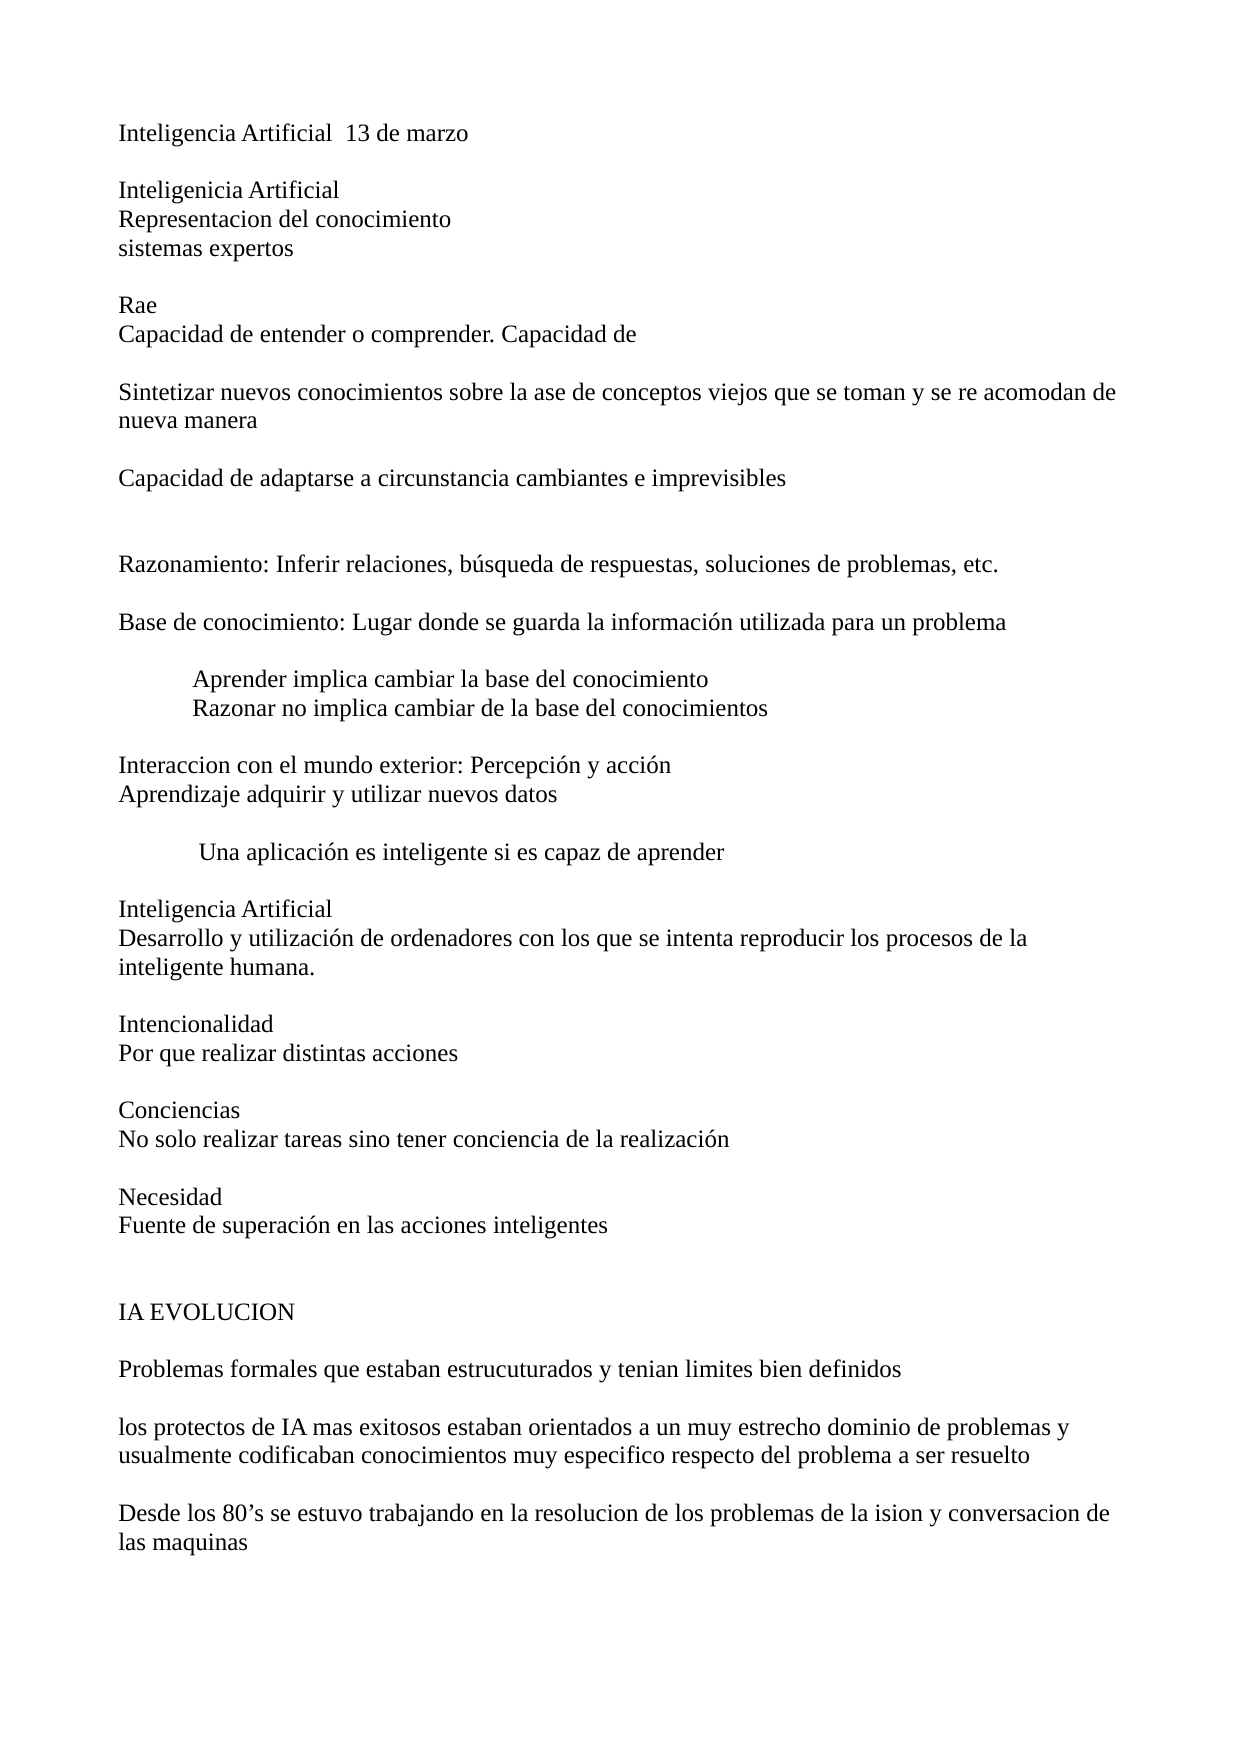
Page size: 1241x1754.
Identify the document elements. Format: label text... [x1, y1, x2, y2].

text Inteligencia Artificial [118, 894, 1122, 923]
text Intencionalidad [118, 1009, 1122, 1038]
text Aprender implica cambiar la base del conocimiento [118, 664, 1122, 693]
text Razonar no implica cambiar de la base del conocimientos [118, 693, 1122, 722]
text Desde los 80’s se estuvo trabajando en la resolucion de los problemas de la ision y conversacion de las maquinas [118, 1498, 1122, 1556]
text Inteligenicia Artificial [118, 176, 1122, 204]
text Una aplicación es inteligente si es capaz de aprender [118, 837, 1122, 866]
text Representacion del conocimiento [118, 204, 1122, 233]
text Por que realizar distintas acciones [118, 1038, 1122, 1067]
text Interaccion con el mundo exterior: Percepción y acción [118, 751, 1122, 779]
text Inteligencia Artificial 13 de marzo [118, 118, 1122, 147]
text Desarrollo y utilización de ordenadores con los que se intenta reproducir los procesos de la inteligente humana. [118, 923, 1122, 981]
text Razonamiento: Inferir relaciones, búsqueda de respuestas, soluciones de problemas, etc. [118, 549, 1122, 578]
text Rae [118, 291, 1122, 319]
text Sintetizar nuevos conocimientos sobre la ase de conceptos viejos que se toman y se re acomodan de nueva manera [118, 377, 1122, 434]
text Capacidad de entender o comprender. Capacidad de [118, 319, 1122, 348]
text Capacidad de adaptarse a circunstancia cambiantes e imprevisibles [118, 463, 1122, 492]
text Base de conocimiento: Lugar donde se guarda la información utilizada para un problema [118, 607, 1122, 636]
text Fuente de superación en las acciones inteligentes [118, 1211, 1122, 1239]
text Problemas formales que estaban estrucuturados y tenian limites bien definidos [118, 1354, 1122, 1383]
text No solo realizar tareas sino tener conciencia de la realización [118, 1124, 1122, 1153]
text los protectos de IA mas exitosos estaban orientados a un muy estrecho dominio de problemas y usualmente codificaban conocimientos muy especifico respecto del problema a ser resuelto [118, 1412, 1122, 1469]
text Necesidad [118, 1182, 1122, 1211]
text sistemas expertos [118, 233, 1122, 262]
text IA EVOLUCION [118, 1297, 1122, 1326]
text Conciencias [118, 1096, 1122, 1124]
text Aprendizaje adquirir y utilizar nuevos datos [118, 779, 1122, 808]
